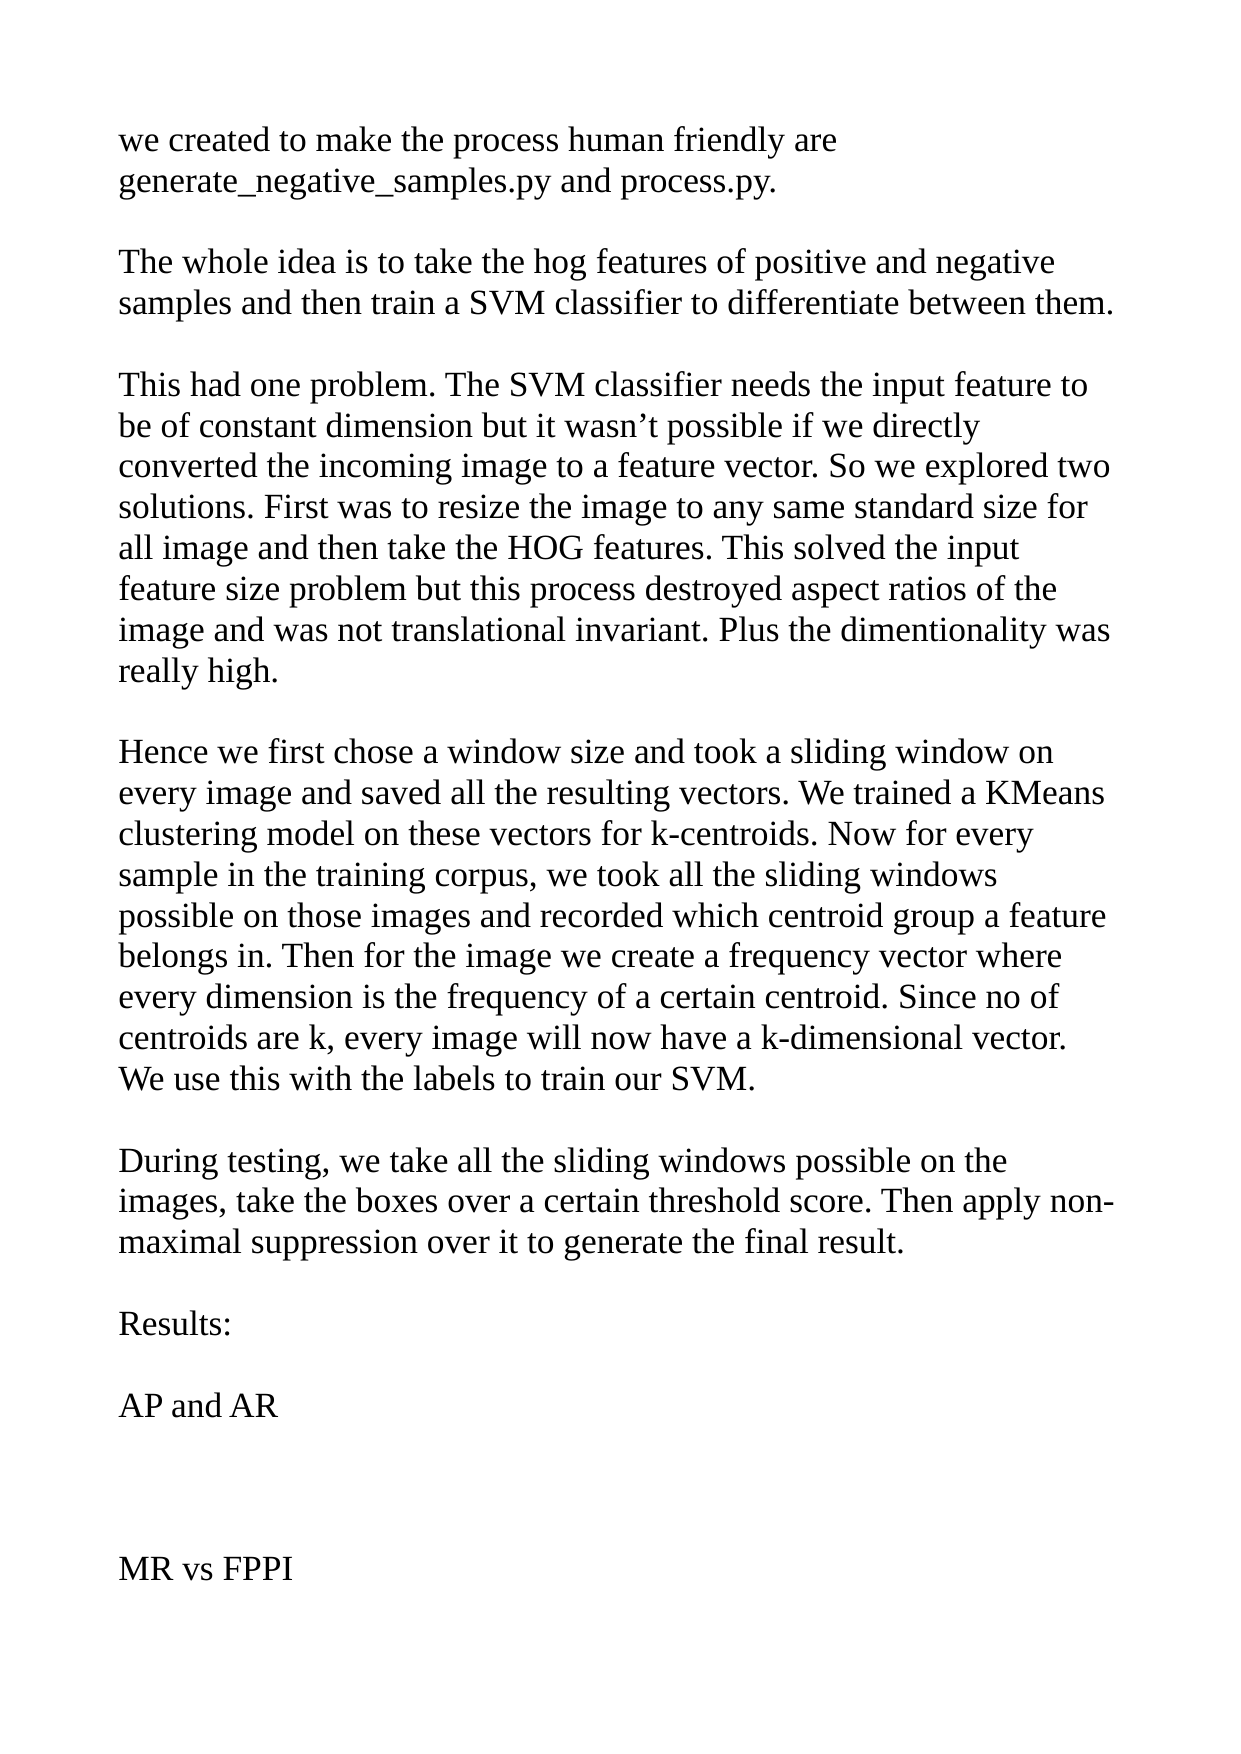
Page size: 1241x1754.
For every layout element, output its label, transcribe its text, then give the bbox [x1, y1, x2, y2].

text MR vs FPPI [118, 1547, 1122, 1588]
text AP and AR [118, 1384, 1122, 1425]
text The whole idea is to take the hog features of positive and negative samples and then train a SVM classifier to differentiate between them. [118, 241, 1122, 322]
text During testing, we take all the sliding windows possible on the images, take the boxes over a certain threshold score. Then apply non-maximal suppression over it to generate the final result. [118, 1139, 1122, 1261]
text Results: [118, 1302, 1122, 1343]
text This had one problem. The SVM classifier needs the input feature to be of constant dimension but it wasn’t possible if we directly converted the incoming image to a feature vector. So we explored two solutions. First was to resize the image to any same standard size for all image and then take the HOG features. This solved the input feature size problem but this process destroyed aspect ratios of the image and was not translational invariant. Plus the dimentionality was really high. [118, 363, 1122, 690]
text Hence we first chose a window size and took a sliding window on every image and saved all the resulting vectors. We trained a KMeans clustering model on these vectors for k-centroids. Now for every sample in the training corpus, we took all the sliding windows possible on those images and recorded which centroid group a feature belongs in. Then for the image we create a frequency vector where every dimension is the frequency of a certain centroid. Since no of centroids are k, every image will now have a k-dimensional vector. [118, 731, 1122, 1057]
text We use this with the labels to train our SVM. [118, 1057, 1122, 1098]
text we created to make the process human friendly are generate_negative_samples.py and process.py. [118, 118, 1122, 200]
